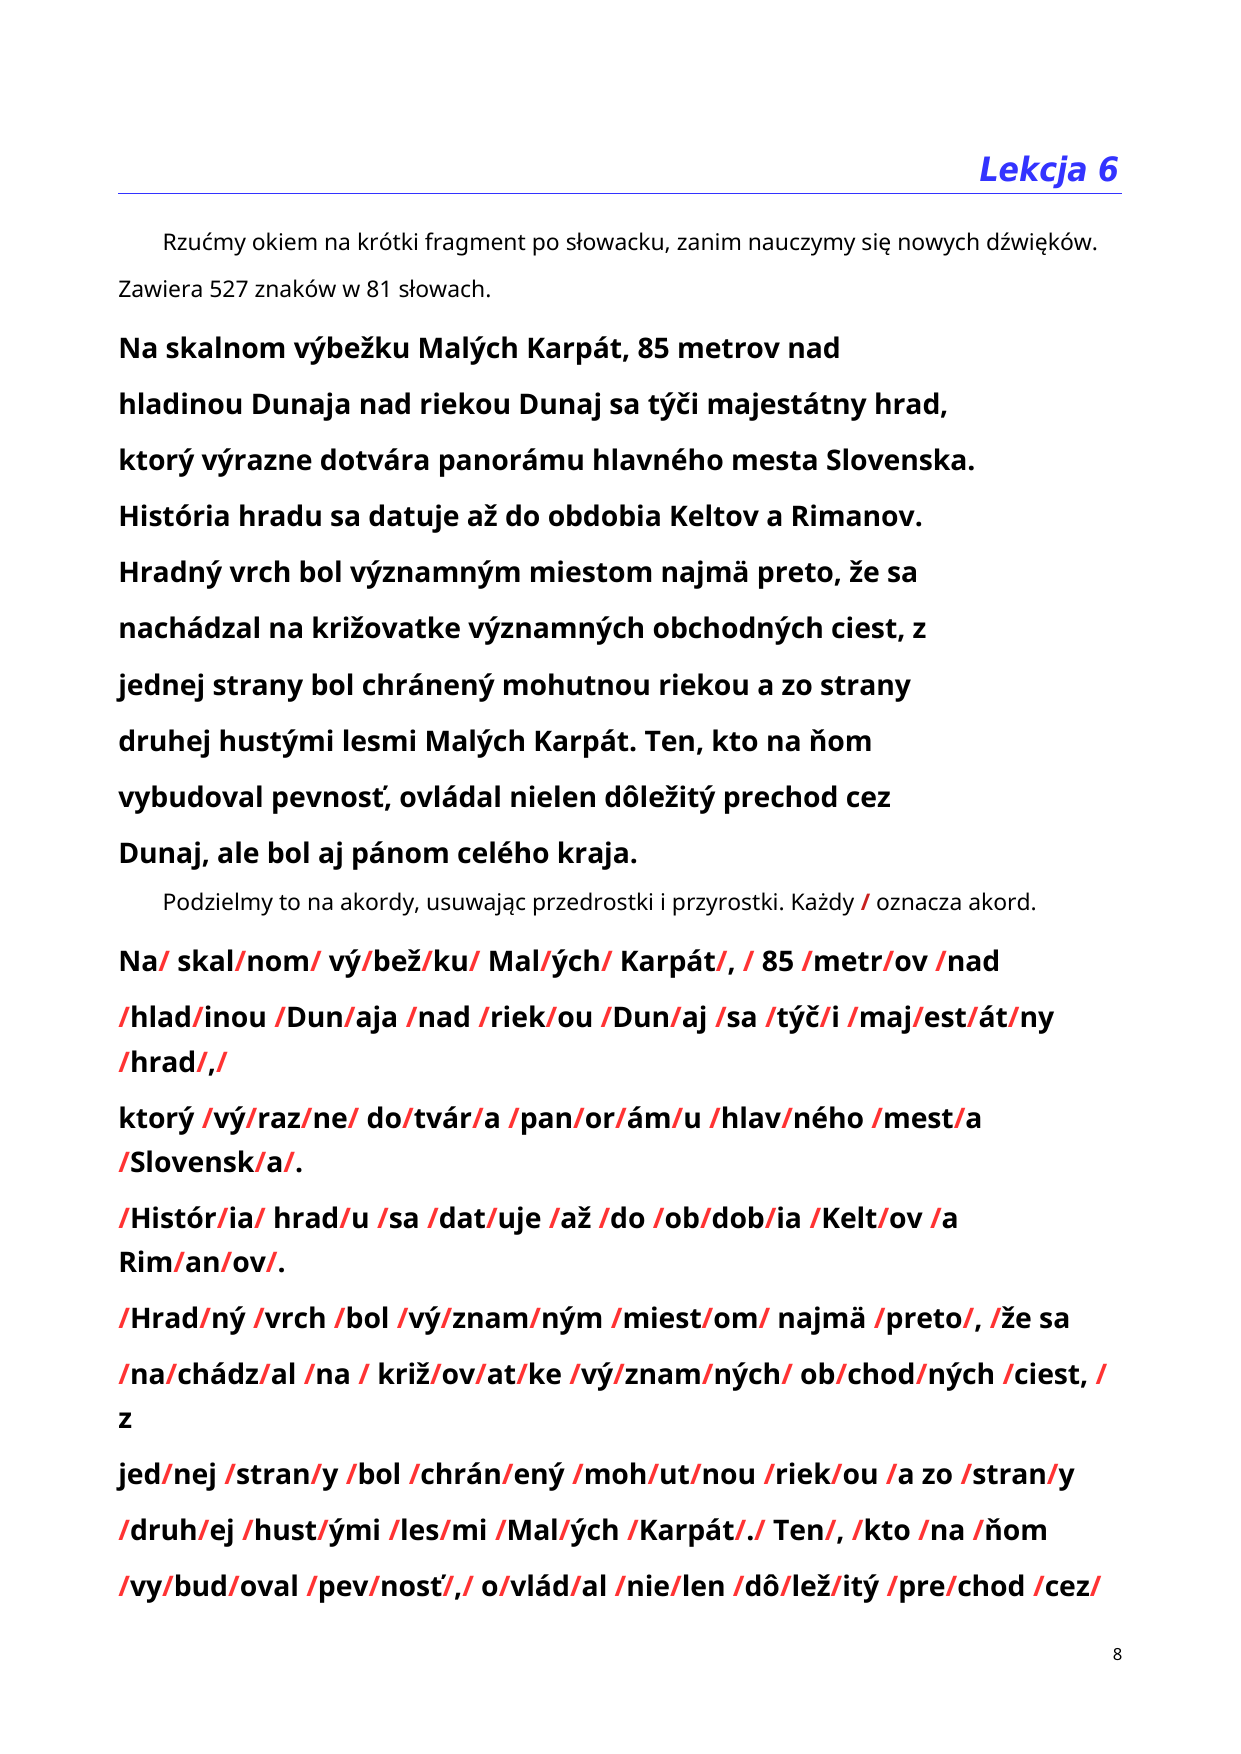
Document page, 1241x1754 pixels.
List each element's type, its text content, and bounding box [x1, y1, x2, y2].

text Rzućmy okiem na krótki fragment po słowacku, zanim nauczymy się nowych dźwięków. Zawiera 527 znaków w 81 słowach. [118, 226, 1122, 304]
text /druh/ej /hust/ými /les/mi /Mal/ých /Karpát/./ Ten/, /kto /na /ňom [118, 1511, 1122, 1549]
text vybudoval pevnosť, ovládal nielen dôležitý prechod cez [118, 777, 1122, 815]
text /hlad/inou /Dun/aja /nad /riek/ou /Dun/aj /sa /týč/i /maj/est/át/ny /hrad/,/ [118, 998, 1122, 1080]
text hladinou Dunaja nad riekou Dunaj sa týči majestátny hrad, [118, 384, 1122, 423]
text ktorý /vý/raz/ne/ do/tvár/a /pan/or/ám/u /hlav/ného /mest/a /Slovensk/a/. [118, 1098, 1122, 1180]
subtitle Lekcja 6 [118, 148, 1122, 193]
text ktorý výrazne dotvára panorámu hlavného mesta Slovenska. [118, 441, 1122, 479]
text /Hrad/ný /vrch /bol /vý/znam/ným /miest/om/ najmä /preto/, /že sa [118, 1298, 1122, 1337]
text Hradný vrch bol významným miestom najmä preto, že sa [118, 553, 1122, 591]
text jednej strany bol chránený mohutnou riekou a zo strany [118, 665, 1122, 703]
text Na/ skal/nom/ vý/bež/ku/ Mal/ých/ Karpát/, / 85 /metr/ov /nad [118, 942, 1122, 980]
text Dunaj, ale bol aj pánom celého kraja. [118, 833, 1122, 871]
text Na skalnom výbežku Malých Karpát, 85 metrov nad [118, 328, 1122, 367]
text /na/chádz/al /na / križ/ov/at/ke /vý/znam/ných/ ob/chod/ných /ciest, / z [118, 1354, 1122, 1437]
text /vy/bud/oval /pev/nosť/,/ o/vlád/al /nie/len /dô/lež/itý /pre/chod /cez/ [118, 1567, 1122, 1605]
text jed/nej /stran/y /bol /chrán/ený /moh/ut/nou /riek/ou /a zo /stran/y [118, 1454, 1122, 1493]
text /Histór/ia/ hrad/u /sa /dat/uje /až /do /ob/dob/ia /Kelt/ov /a Rim/an/ov/. [118, 1198, 1122, 1281]
text Podzielmy to na akordy, usuwając przedrostki i przyrostki. Każdy / oznacza akord. [118, 886, 1122, 917]
text História hradu sa datuje až do obdobia Keltov a Rimanov. [118, 497, 1122, 535]
text nachádzal na križovatke významných obchodných ciest, z [118, 609, 1122, 647]
text druhej hustými lesmi Malých Karpát. Ten, kto na ňom [118, 721, 1122, 759]
